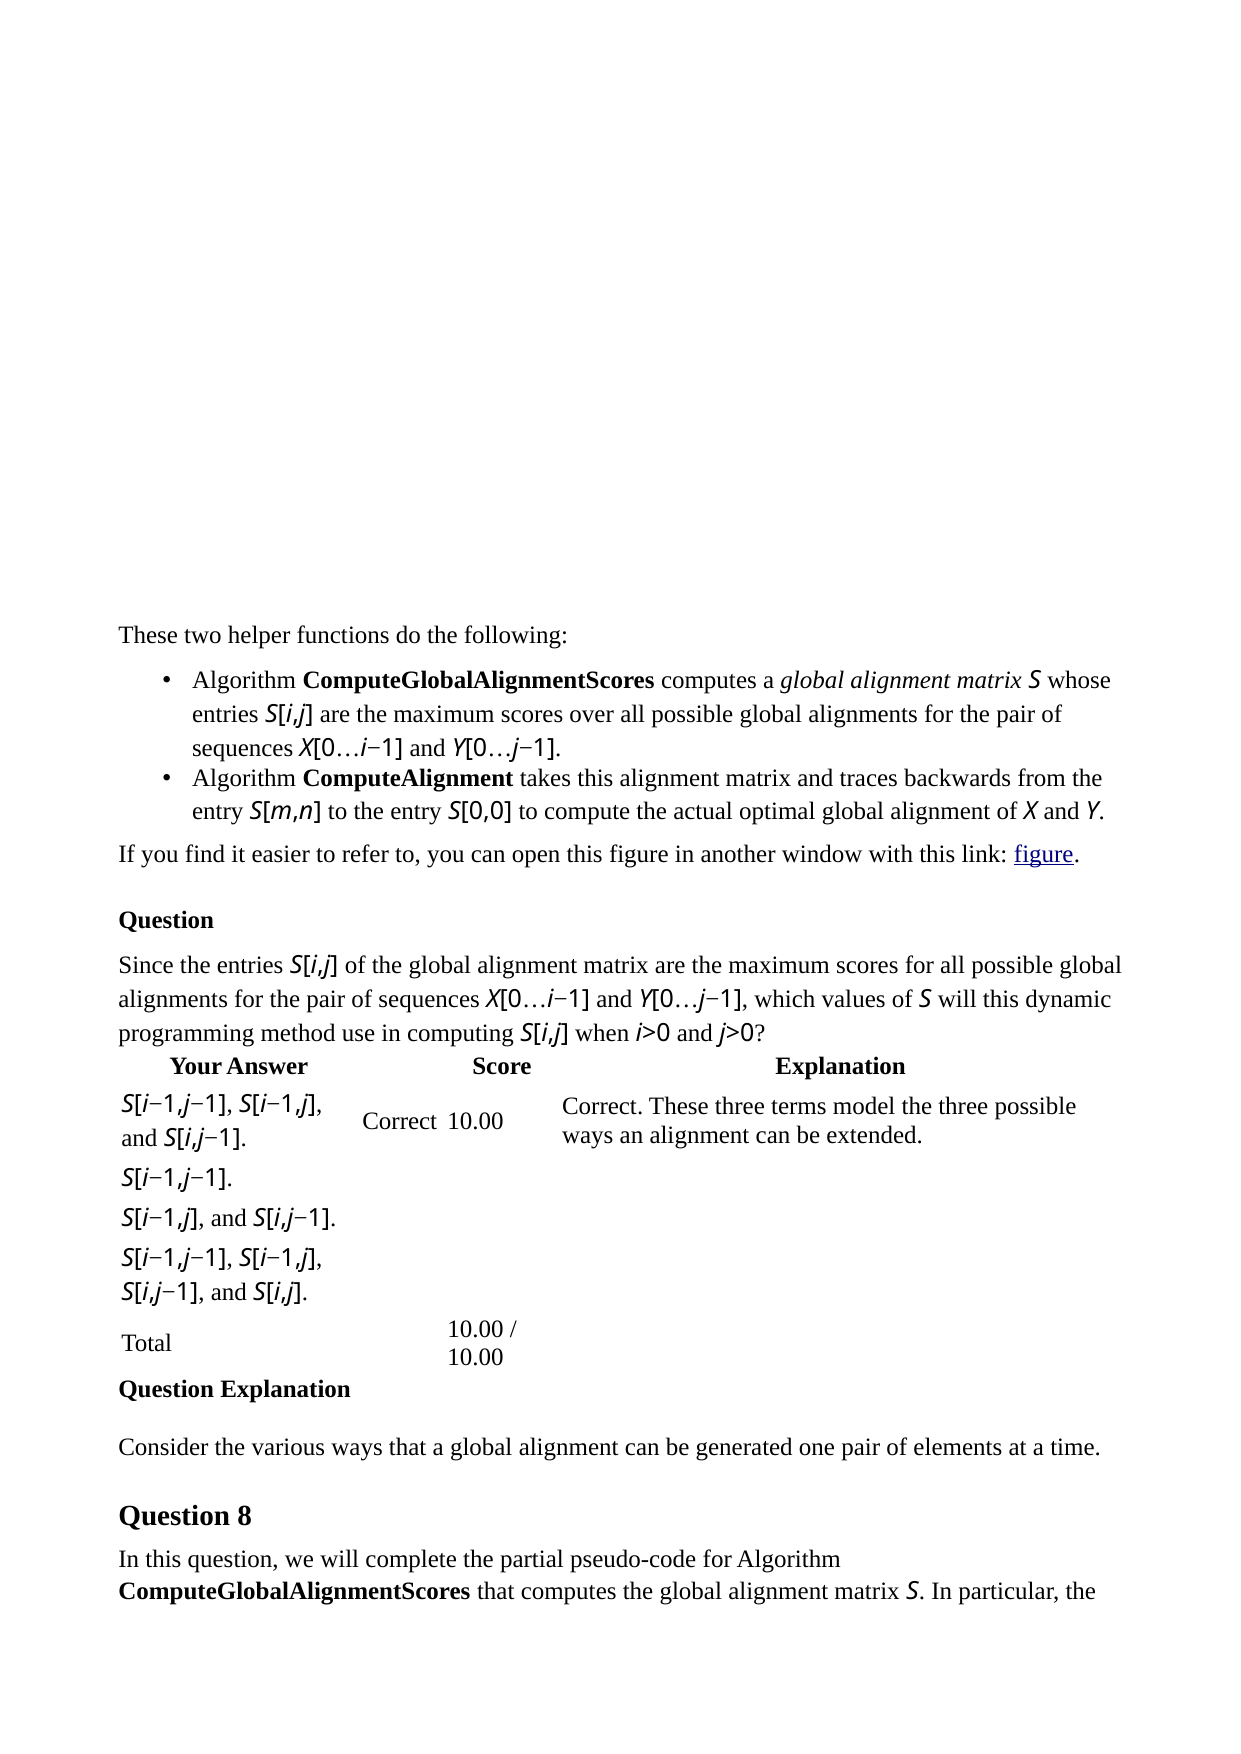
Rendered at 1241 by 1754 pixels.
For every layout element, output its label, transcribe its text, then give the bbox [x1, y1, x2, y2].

table_cell [444, 1237, 559, 1311]
table_cell [359, 1311, 444, 1374]
text In this question, we will complete the partial pseudo-code for Algorithm ComputeGlobalAlignmentScores that computes the global alignment matrix S. In particular, the [118, 1544, 1122, 1607]
text These two helper functions do the following: [118, 118, 1122, 649]
text If you find it easier to refer to, you can open this figure in another window with this link: figure. [118, 839, 1122, 868]
table_header [359, 1049, 444, 1083]
table_cell [444, 1197, 559, 1237]
table_cell [359, 1197, 444, 1237]
table_cell [559, 1237, 1122, 1311]
list Algorithm ComputeGlobalAlignmentScores computes a global alignment matrix S whose entries S[i,j] are the maximum scores over all possible global alignments for the pair of sequences X[0…i−1] and Y[0…j−1]. [162, 661, 1122, 763]
table_header Explanation [559, 1049, 1122, 1083]
text Since the entries S[i,j] of the global alignment matrix are the maximum scores for all possible global alignments for the pair of sequences X[0…i−1] and Y[0…j−1], which values of S will this dynamic programming method use in computing S[i,j] when i>0 and j>0? [118, 946, 1122, 1048]
table_cell [559, 1197, 1122, 1237]
table_cell Correct. These three terms model the three possible ways an alignment can be extended. [559, 1083, 1122, 1157]
list Algorithm ComputeAlignment takes this alignment matrix and traces backwards from the entry S[m,n] to the entry S[0,0] to compute the actual optimal global alignment of X and Y. [162, 763, 1122, 826]
subtitle Question [118, 905, 1122, 934]
table_cell [444, 1157, 559, 1197]
table_cell Total [118, 1311, 359, 1374]
subtitle Question 8 [118, 1498, 1122, 1531]
table_header Your Answer [118, 1049, 359, 1083]
table_cell [359, 1237, 444, 1311]
table_cell 10.00 / 10.00 [444, 1311, 559, 1374]
table_cell [359, 1157, 444, 1197]
text Question Explanation Consider the various ways that a global alignment can be generated one pair of elements at a time. [118, 1374, 1122, 1460]
table_cell S[i−1,j], and S[i,j−1]. [118, 1197, 359, 1237]
table_cell [559, 1157, 1122, 1197]
table_header Score [444, 1049, 559, 1083]
table_cell S[i−1,j−1]. [118, 1157, 359, 1197]
table_cell 10.00 [444, 1083, 559, 1157]
table_cell S[i−1,j−1], S[i−1,j], S[i,j−1], and S[i,j]. [118, 1237, 359, 1311]
table_cell S[i−1,j−1], S[i−1,j], and S[i,j−1]. [118, 1083, 359, 1157]
table_cell [559, 1311, 1122, 1374]
table_cell Correct [359, 1083, 444, 1157]
